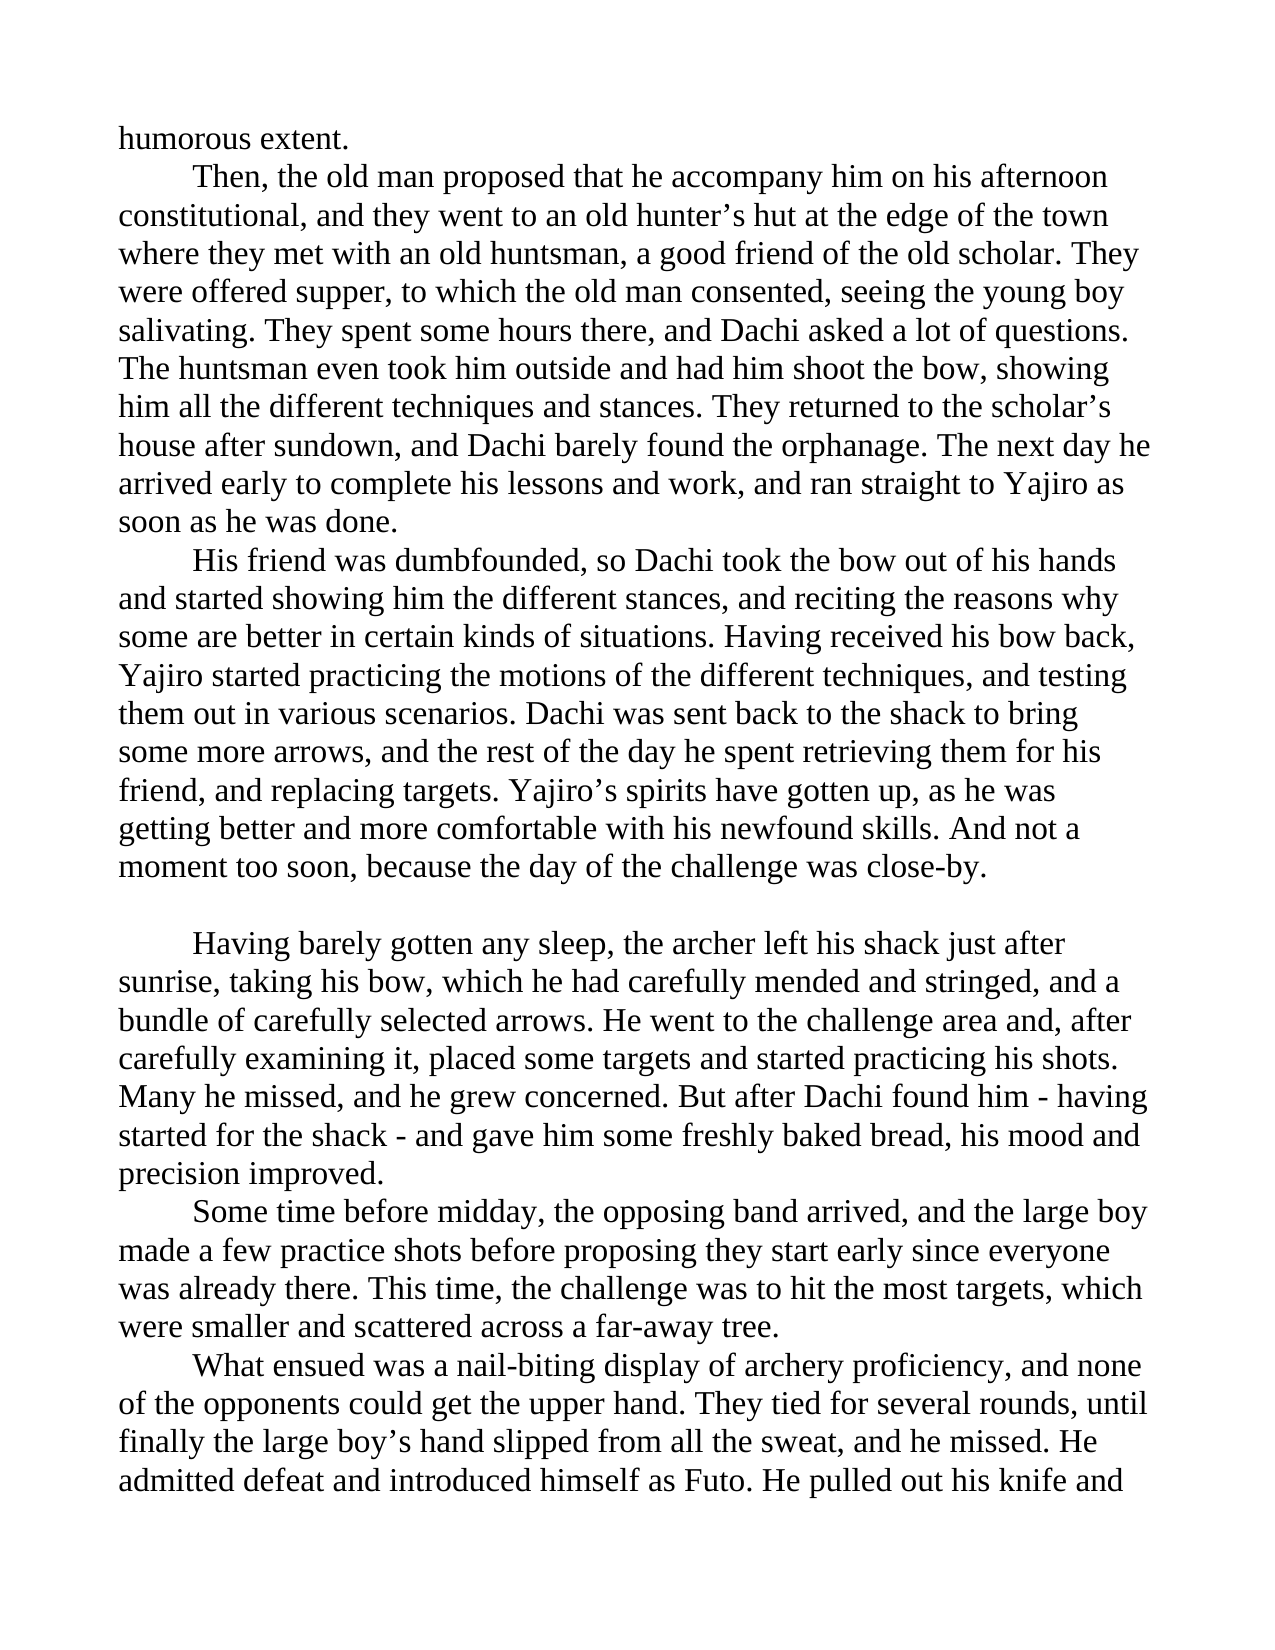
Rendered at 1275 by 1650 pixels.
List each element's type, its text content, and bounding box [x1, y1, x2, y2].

text humorous extent. [118, 118, 1157, 156]
text Having barely gotten any sleep, the archer left his shack just after sunrise, taking his bow, which he had carefully mended and stringed, and a bundle of carefully selected arrows. He went to the challenge area and, after carefully examining it, placed some targets and started practicing his shots. Many he missed, and he grew concerned. But after Dachi found him - having started for the shack - and gave him some freshly baked bread, his mood and precision improved. [118, 923, 1157, 1191]
text His friend was dumbfounded, so Dachi took the bow out of his hands and started showing him the different stances, and reciting the reasons why some are better in certain kinds of situations. Having received his bow back, Yajiro started practicing the motions of the different techniques, and testing them out in various scenarios. Dachi was sent back to the shack to bring some more arrows, and the rest of the day he spent retrieving them for his friend, and replacing targets. Yajiro’s spirits have gotten up, as he was getting better and more comfortable with his newfound skills. And not a moment too soon, because the day of the challenge was close-by. [118, 540, 1157, 885]
text Some time before midday, the opposing band arrived, and the large boy made a few practice shots before proposing they start early since everyone was already there. This time, the challenge was to hit the most targets, which were smaller and scattered across a far-away tree. [118, 1191, 1157, 1345]
text Then, the old man proposed that he accompany him on his afternoon constitutional, and they went to an old hunter’s hut at the edge of the town where they met with an old huntsman, a good friend of the old scholar. They were offered supper, to which the old man consented, seeing the young boy salivating. They spent some hours there, and Dachi asked a lot of questions. The huntsman even took him outside and had him shoot the bow, showing him all the different techniques and stances. They returned to the scholar’s house after sundown, and Dachi barely found the orphanage. The next day he arrived early to complete his lessons and work, and ran straight to Yajiro as soon as he was done. [118, 156, 1157, 540]
text What ensued was a nail-biting display of archery proficiency, and none of the opponents could get the upper hand. They tied for several rounds, until finally the large boy’s hand slipped from all the sweat, and he missed. He admitted defeat and introduced himself as Futo. He pulled out his knife and [118, 1345, 1157, 1498]
